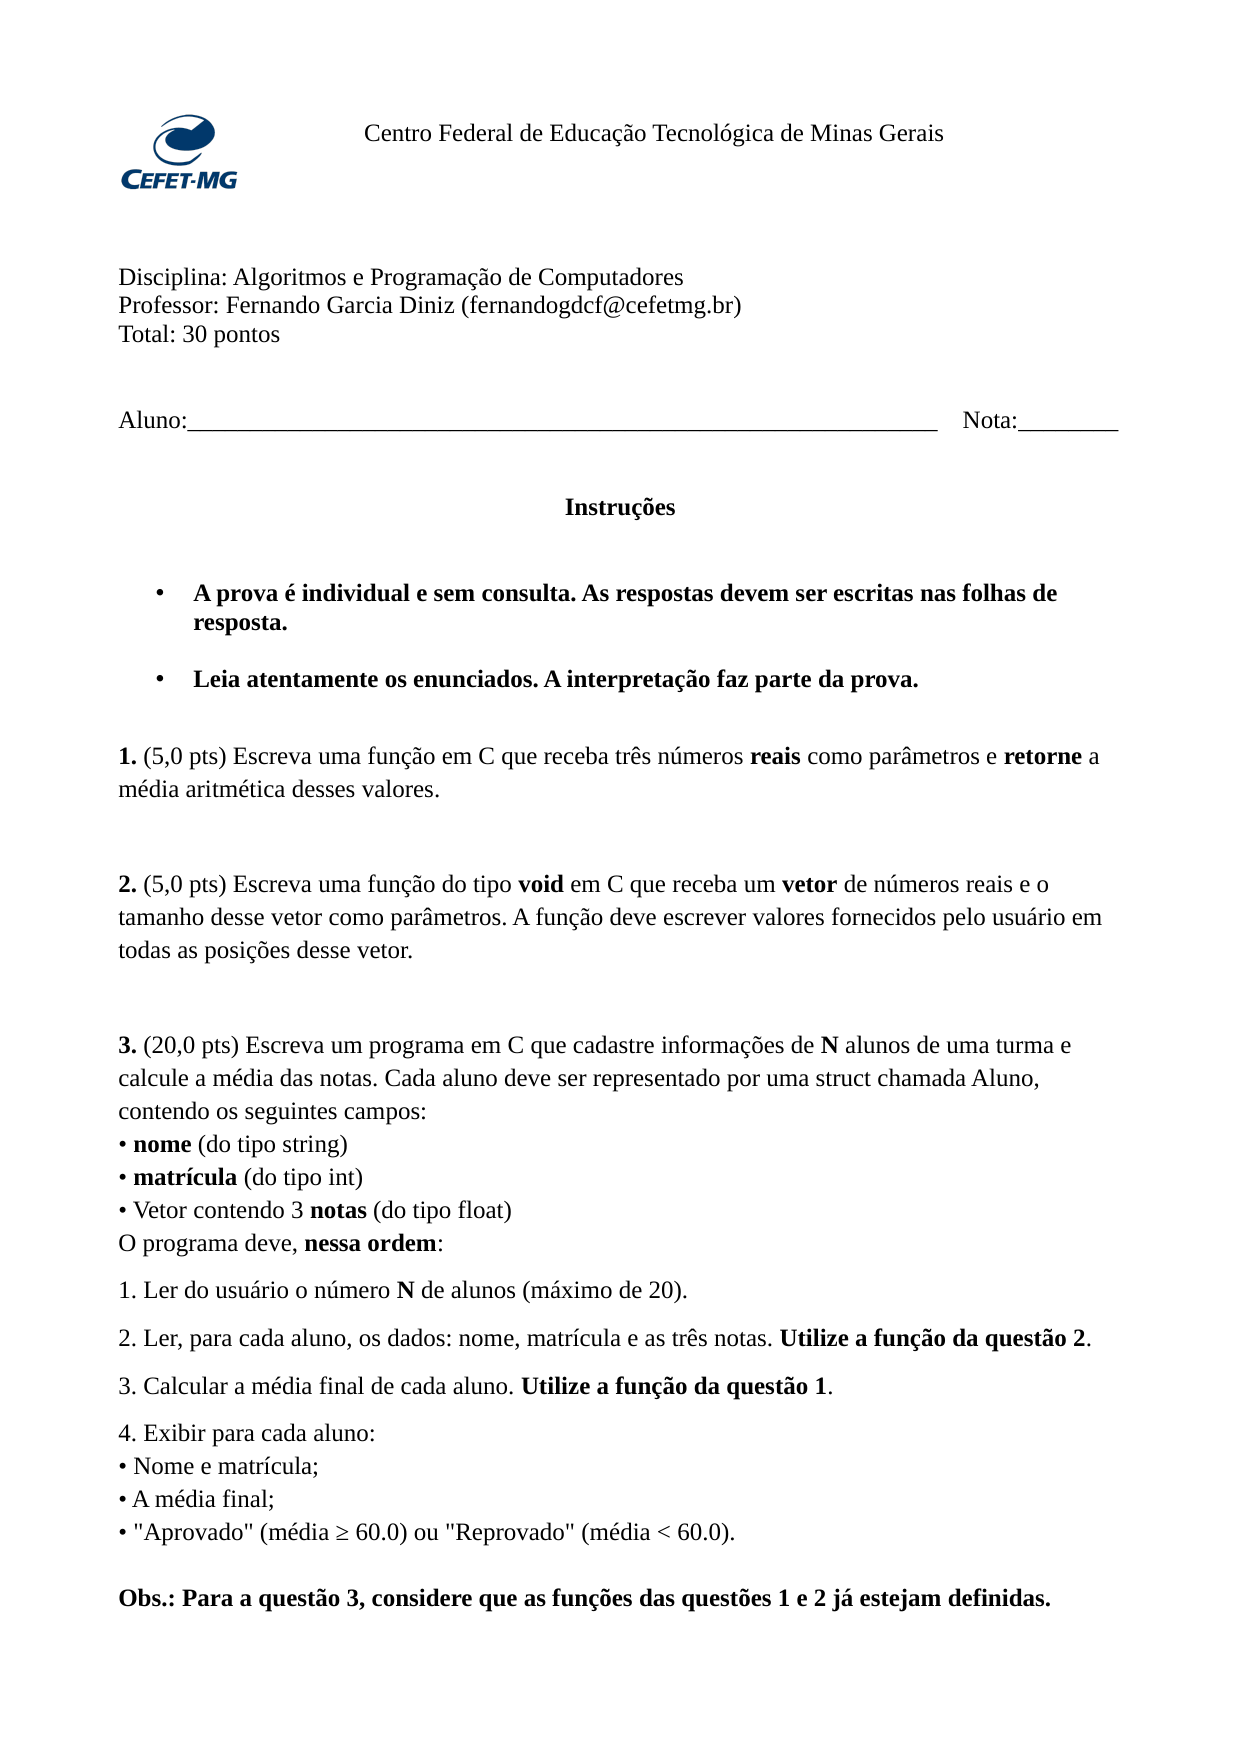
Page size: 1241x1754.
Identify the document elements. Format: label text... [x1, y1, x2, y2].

text Centro Federal de Educação Tecnológica de Minas Gerais [239, 118, 1122, 147]
text • nome (do tipo string) [118, 1129, 1122, 1158]
text • matrícula (do tipo int) [118, 1162, 1122, 1191]
text Total: 30 pontos [118, 319, 1122, 348]
text Aluno:____________________________________________________________ Nota:________ [118, 406, 1122, 434]
text • Nome e matrícula; [118, 1451, 1122, 1480]
text Obs.: Para a questão 3, considere que as funções das questões 1 e 2 já estejam definidas. [118, 1583, 1122, 1612]
list Leia atentamente os enunciados. A interpretação faz parte da prova. [156, 664, 1122, 693]
picture [120, 94, 239, 214]
text O programa deve, nessa ordem: [118, 1228, 1122, 1257]
text • A média final; [118, 1484, 1122, 1513]
text • Vetor contendo 3 notas (do tipo float) [118, 1195, 1122, 1224]
text 1. Ler do usuário o número N de alunos (máximo de 20). [118, 1276, 1122, 1304]
text 3. (20,0 pts) Escreva um programa em C que cadastre informações de N alunos de uma turma e calcule a média das notas. Cada aluno deve ser representado por uma struct chamada Aluno, contendo os seguintes campos: [118, 1030, 1122, 1124]
text 4. Exibir para cada aluno: [118, 1418, 1122, 1447]
list A prova é individual e sem consulta. As respostas devem ser escritas nas folhas de resposta. [156, 578, 1122, 636]
text 2. Ler, para cada aluno, os dados: nome, matrícula e as três notas. Utilize a função da questão 2. [118, 1323, 1122, 1352]
text 1. (5,0 pts) Escreva uma função em C que receba três números reais como parâmetros e retorne a média aritmética desses valores. [118, 741, 1122, 802]
text • "Aprovado" (média ≥ 60.0) ou "Reprovado" (média < 60.0). [118, 1517, 1122, 1546]
text 2. (5,0 pts) Escreva uma função do tipo void em C que receba um vetor de números reais e o tamanho desse vetor como parâmetros. A função deve escrever valores fornecidos pelo usuário em todas as posições desse vetor. [118, 869, 1122, 964]
text Professor: Fernando Garcia Diniz (fernandogdcf@cefetmg.br) [118, 291, 1122, 319]
text Disciplina: Algoritmos e Programação de Computadores [118, 262, 1122, 291]
text 3. Calcular a média final de cada aluno. Utilize a função da questão 1. [118, 1371, 1122, 1399]
text Instruções [118, 492, 1122, 521]
